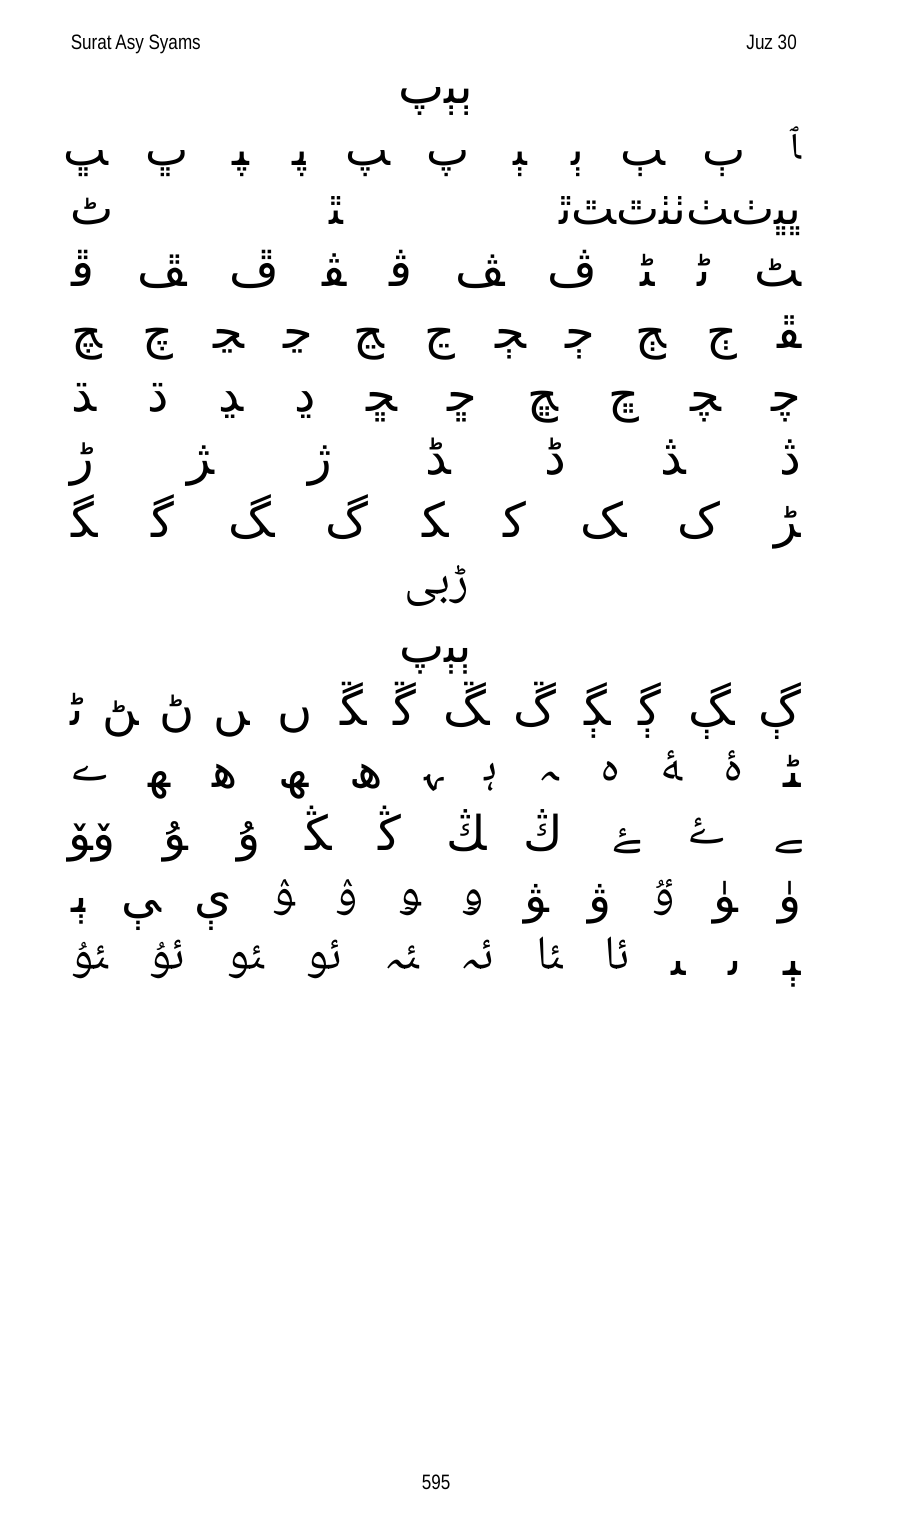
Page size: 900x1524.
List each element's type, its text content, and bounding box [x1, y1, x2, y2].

text ﭧ ﭨ ﭩ ﭪ ﭫ ﭬ ﭭ ﭮ ﭯ ﭰ [71, 243, 801, 306]
text ﭔﭕﭖ [71, 60, 801, 124]
text ﮆ ﮇ ﮈ ﮉ ﮊ ﮋ ﮌ [71, 431, 801, 495]
text ﮍ ﮎ ﮏ ﮐ ﮑ ﮒ ﮓ ﮔ ﮕ [71, 495, 801, 557]
text ﭼ ﭽ ﭾ ﭿ ﮀ ﮁ ﮂ ﮃ ﮄ ﮅ [71, 368, 801, 431]
text ﭜﭝﭞﭟﭠﭡﭢﭣﭤ ﭥ ﭦ [71, 184, 801, 243]
text ﭑ ﭒ ﭓ ﭔ ﭕ ﭖ ﭗ ﭘ ﭙ ﭚ ﭛ [71, 124, 801, 184]
text ﭔﭕﭖ [71, 620, 801, 682]
text ﮣ ﮤ ﮥ ﮦ ﮧ ﮨ ﮩ ﮪ ﮫ ﮬ ﮭ ﮮ [71, 745, 801, 807]
text ﯛ ﯜ ﯝ ﯞ ﯟ ﯠ ﯡ ﯢ ﯣ ﯤ ﯥ ﯦ [71, 870, 801, 932]
text ﮖ ﮗ ﮘ ﮙ ﮚ ﮛ ﮜ ﮝ ﮞ ﮟ ﮠ ﮡ ﮢ [71, 682, 801, 745]
text ﭱ ﭲ ﭳ ﭴ ﭵ ﭶ ﭷ ﭸ ﭹ ﭺ ﭻ [71, 306, 801, 368]
text ﯧ ﯨ ﯩ ﯪ ﯫ ﯬ ﯭ ﯮ ﯯ ﯰ ﯱ [71, 932, 801, 995]
text ﮌﰉ [71, 557, 801, 620]
text ﮯ ﮰ ﮱ ﯓ ﯔ ﯕ ﯖ ﯗ ﯘ ﯙﯚ [71, 807, 801, 870]
